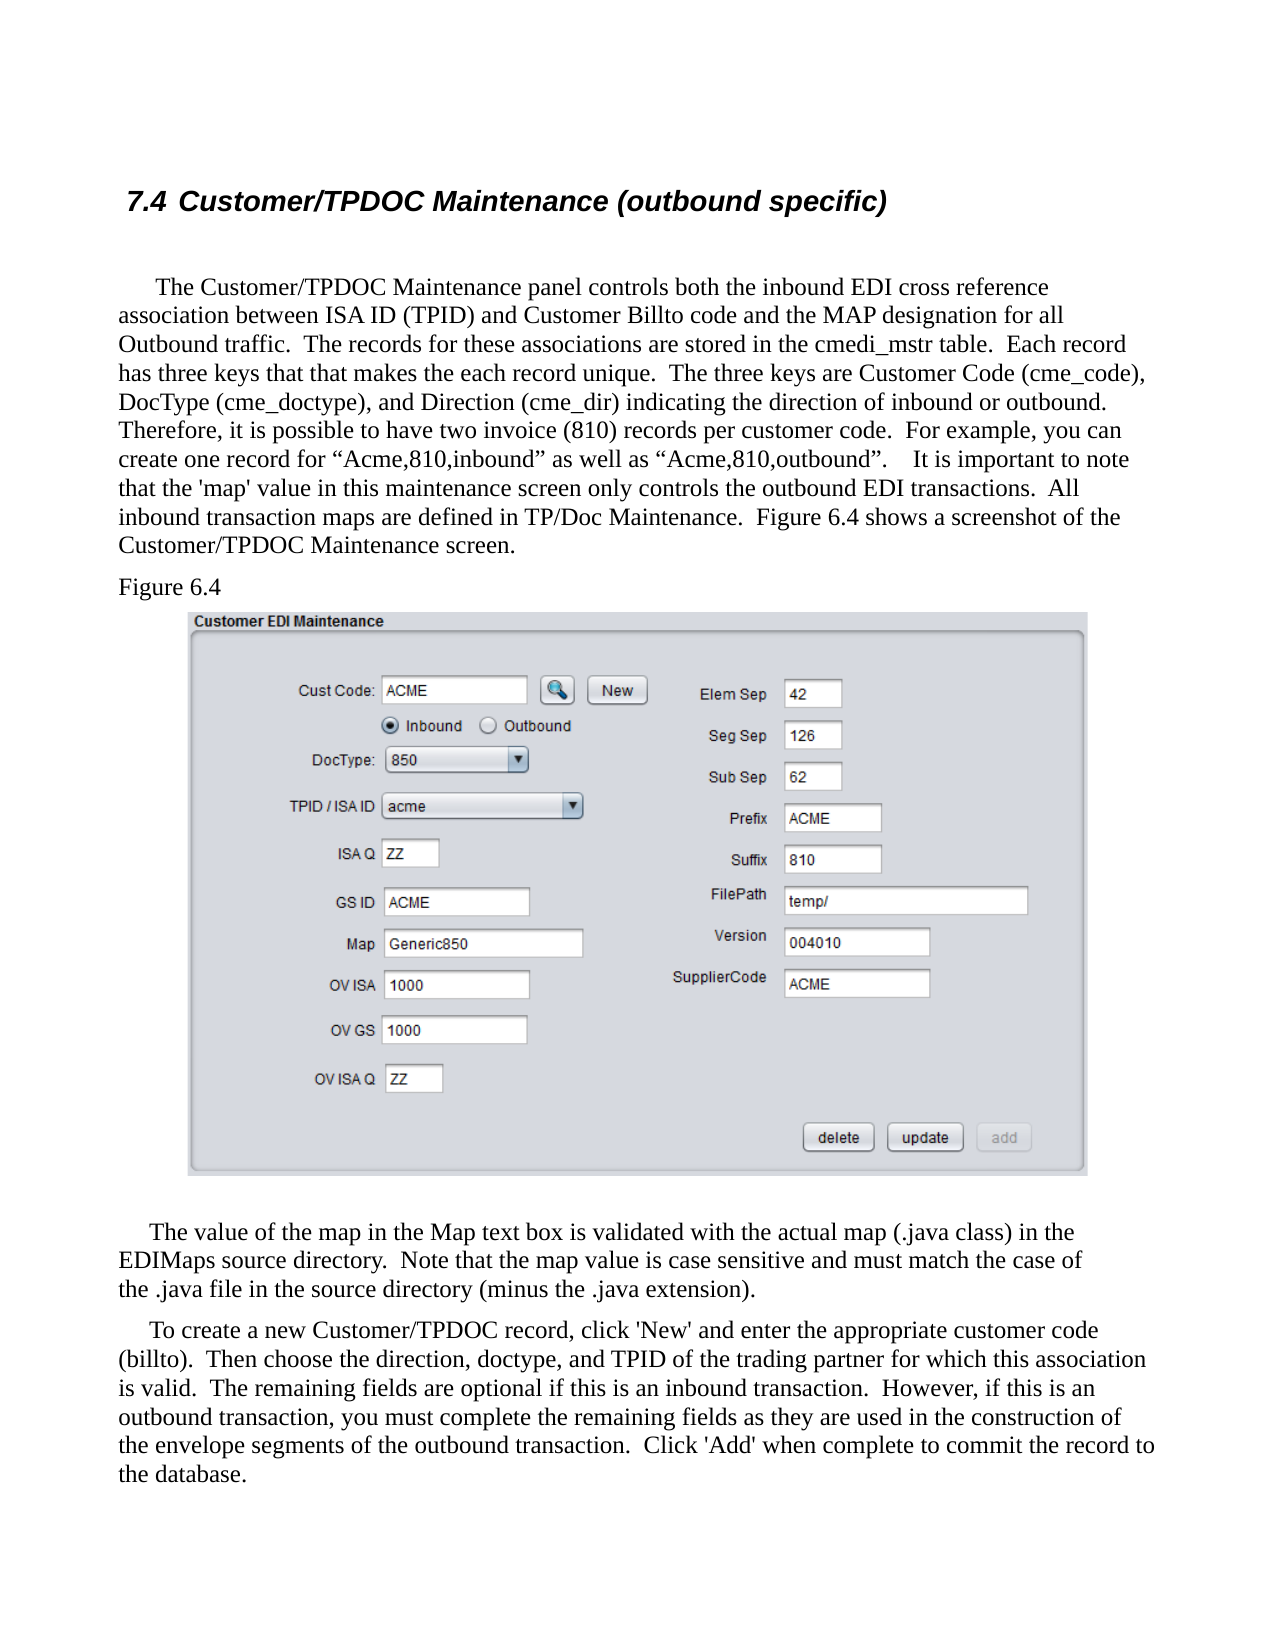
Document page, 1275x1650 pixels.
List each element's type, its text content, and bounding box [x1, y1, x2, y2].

picture [187, 612, 1088, 1176]
text The Customer/TPDOC Maintenance panel controls both the inbound EDI cross reference association between ISA ID (TPID) and Customer Billto code and the MAP designation for all Outbound traffic. The records for these associations are stored in the cmedi_mstr table. Each record has three keys that that makes the each record unique. The three keys are Customer Code (cme_code), DocType (cme_doctype), and Direction (cme_dir) indicating the direction of inbound or outbound. Therefore, it is possible to have two invoice (810) records per customer code. For example, you can create one record for “Acme,810,inbound” as well as “Acme,810,outbound”. It is important to note that the 'map' value in this maintenance screen only controls the outbound EDI transactions. All inbound transaction maps are defined in TP/Doc Maintenance. Figure 6.4 shows a screenshot of the Customer/TPDOC Maintenance screen. [118, 272, 1157, 559]
text The value of the map in the Map text box is validated with the actual map (.java class) in the EDIMaps source directory. Note that the map value is case sensitive and must match the case of the .java file in the source directory (minus the .java extension). [118, 1217, 1157, 1303]
text Figure 6.4 [118, 572, 1157, 600]
subtitle Customer/TPDOC Maintenance (outbound specific) [118, 184, 1157, 218]
text To create a new Customer/TPDOC record, click 'New' and enter the appropriate customer code (billto). Then choose the direction, doctype, and TPID of the trading partner for which this association is valid. The remaining fields are optional if this is an inbound transaction. However, if this is an outbound transaction, you must complete the remaining fields as they are used in the construction of the envelope segments of the outbound transaction. Click 'Add' when complete to commit the record to the database. [118, 1315, 1157, 1488]
